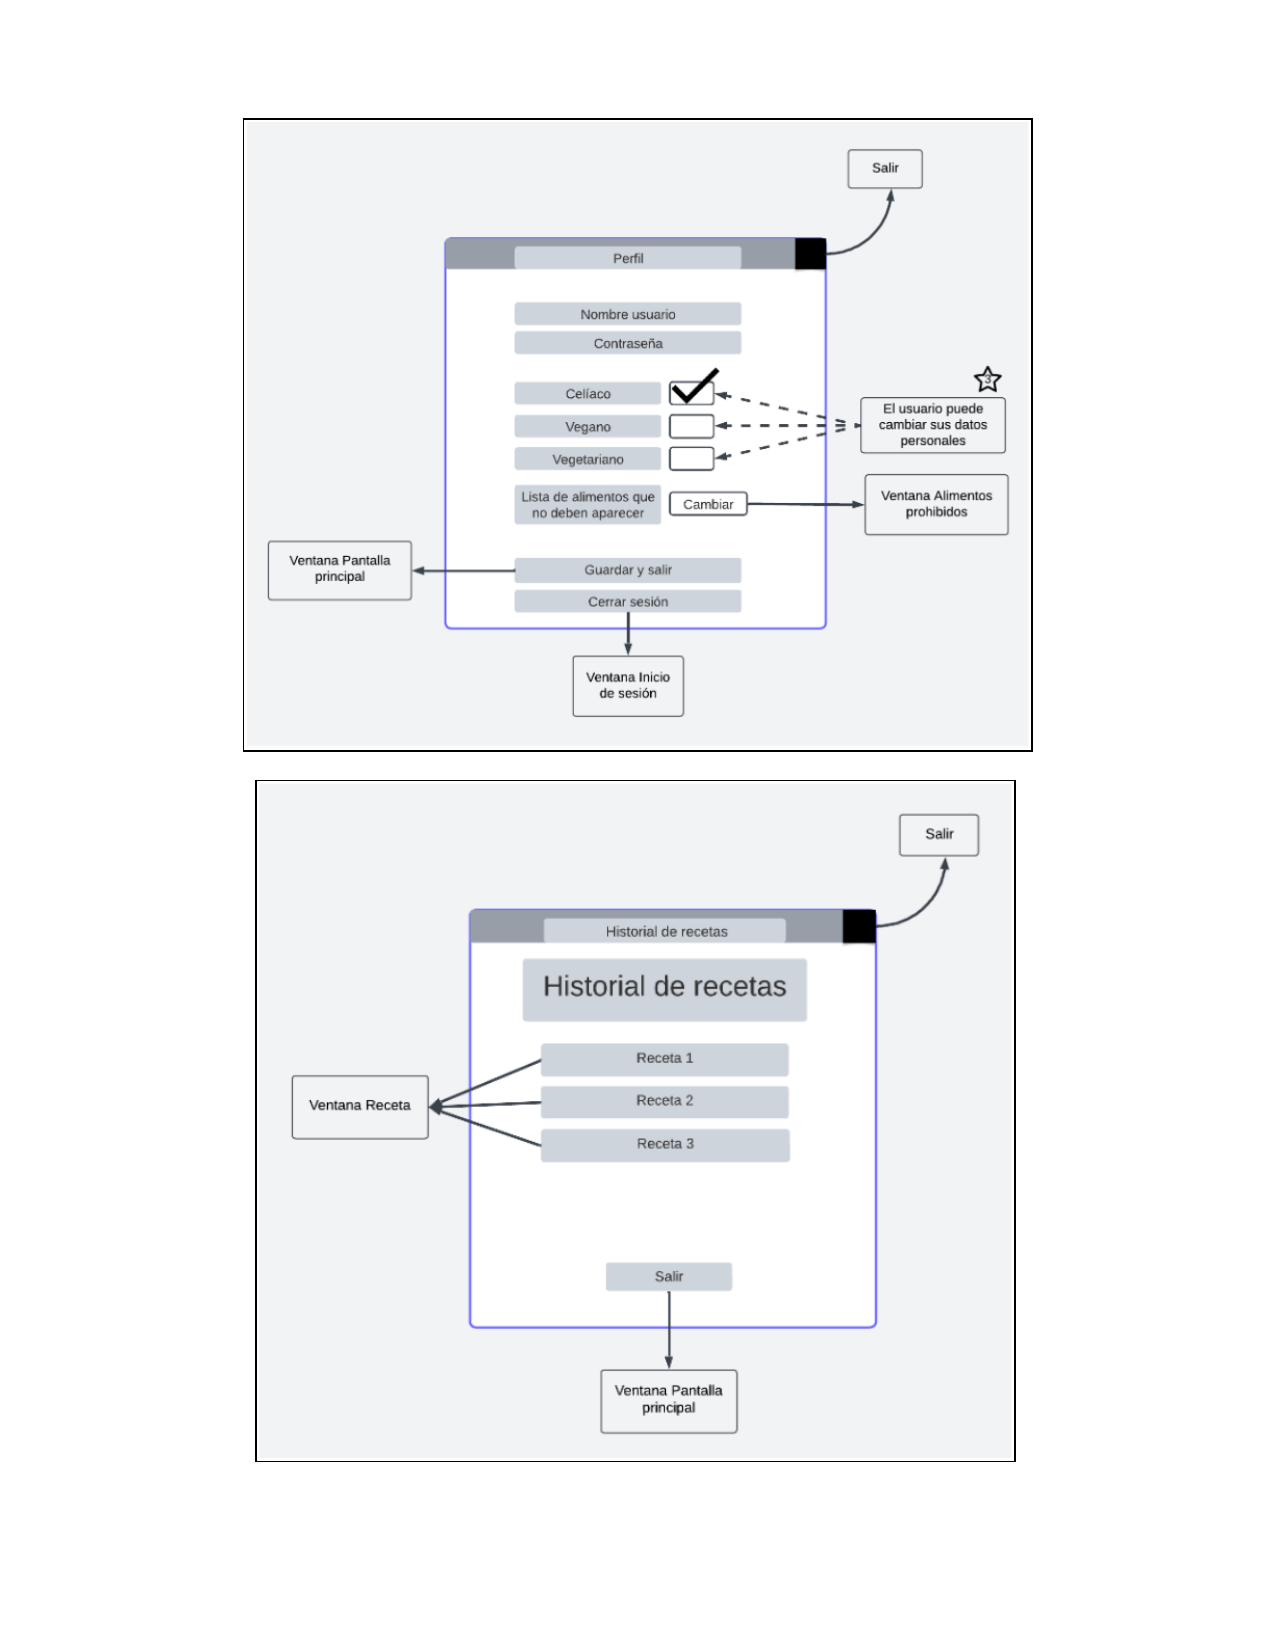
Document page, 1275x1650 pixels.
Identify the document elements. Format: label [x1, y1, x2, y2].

picture [259, 783, 1012, 1458]
picture [247, 122, 1029, 748]
